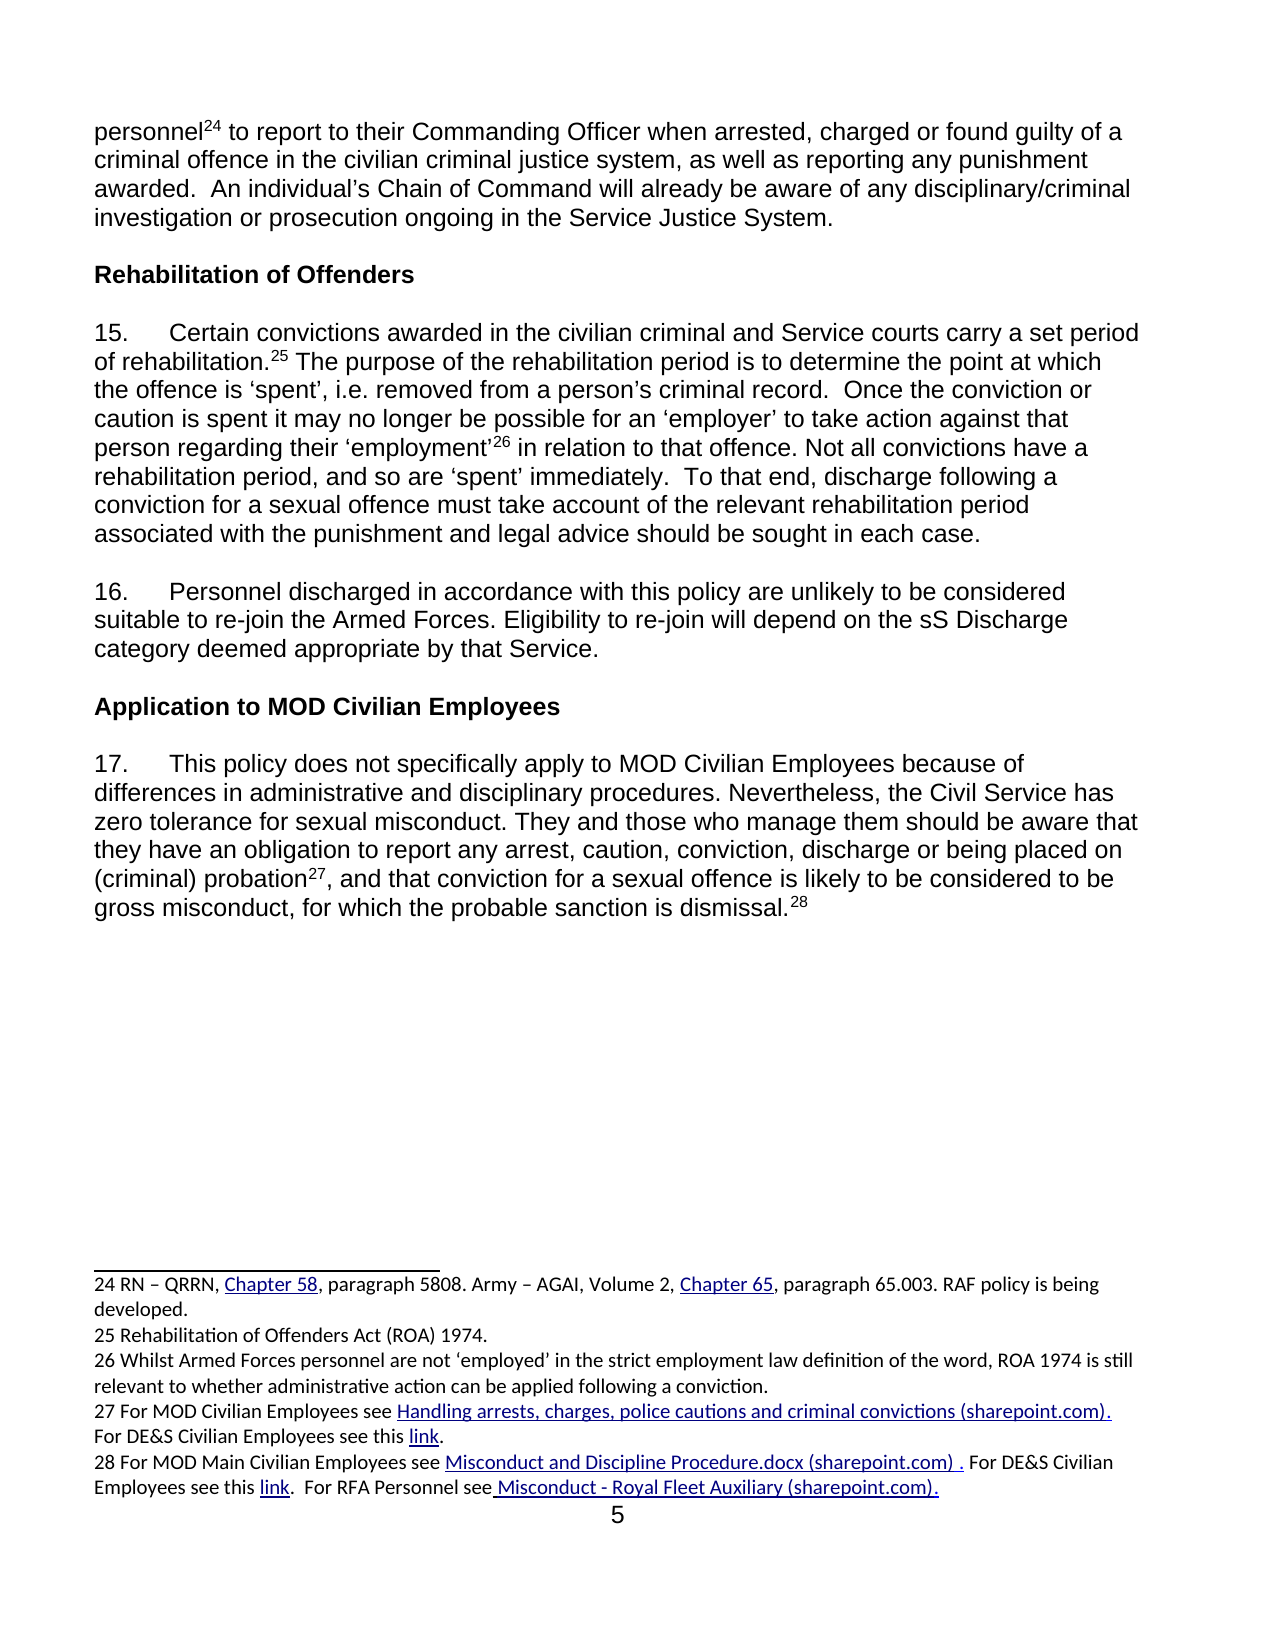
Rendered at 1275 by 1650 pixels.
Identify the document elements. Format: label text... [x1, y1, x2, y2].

text Application to MOD Civilian Employees [94, 692, 1141, 720]
text For MOD Main Civilian Employees see Misconduct and Discipline Procedure.docx (sharepoint.com) . For DE&S Civilian Employees see this link. For RFA Personnel see Misconduct - Royal Fleet Auxiliary (sharepoint.com). [94, 1449, 1141, 1500]
text 16. Personnel discharged in accordance with this policy are unlikely to be considered suitable to re-join the Armed Forces. Eligibility to re-join will depend on the sS Discharge category deemed appropriate by that Service. [94, 577, 1141, 663]
text 17. This policy does not specifically apply to MOD Civilian Employees because of differences in administrative and disciplinary procedures. Nevertheless, the Civil Service has zero tolerance for sexual misconduct. They and those who manage them should be aware that they have an obligation to report any arrest, caution, conviction, discharge or being placed on (criminal) probation, and that conviction for a sexual offence is likely to be considered to be gross misconduct, for which the probable sanction is dismissal. [94, 749, 1141, 922]
text RN – QRRN, Chapter 58, paragraph 5808. Army – AGAI, Volume 2, Chapter 65, paragraph 65.003. RAF policy is being developed. [94, 1271, 1141, 1322]
text For MOD Civilian Employees see Handling arrests, charges, police cautions and criminal convictions (sharepoint.com). For DE&S Civilian Employees see this link. [94, 1398, 1141, 1449]
text 14. As stated above, this policy applies to all Regular and Reserve personnel. The Services already place, or are developing, an obligation on Regular and Reserve Armed Forces personnel to report to their Commanding Officer when arrested, charged or found guilty of a criminal offence in the civilian criminal justice system, as well as reporting any punishment awarded. An individual’s Chain of Command will already be aware of any disciplinary/criminal investigation or prosecution ongoing in the Service Justice System. [94, 117, 1141, 232]
text Whilst Armed Forces personnel are not ‘employed’ in the strict employment law definition of the word, ROA 1974 is still relevant to whether administrative action can be applied following a conviction. [94, 1347, 1141, 1398]
text 15. Certain convictions awarded in the civilian criminal and Service courts carry a set period of rehabilitation. The purpose of the rehabilitation period is to determine the point at which the offence is ‘spent’, i.e. removed from a person’s criminal record. Once the conviction or caution is spent it may no longer be possible for an ‘employer’ to take action against that person regarding their ‘employment’ in relation to that offence. Not all convictions have a rehabilitation period, and so are ‘spent’ immediately. To that end, discharge following a conviction for a sexual offence must take account of the relevant rehabilitation period associated with the punishment and legal advice should be sought in each case. [94, 318, 1141, 548]
text Rehabilitation of Offenders [94, 260, 1141, 289]
text Rehabilitation of Offenders Act (ROA) 1974. [94, 1322, 1141, 1347]
